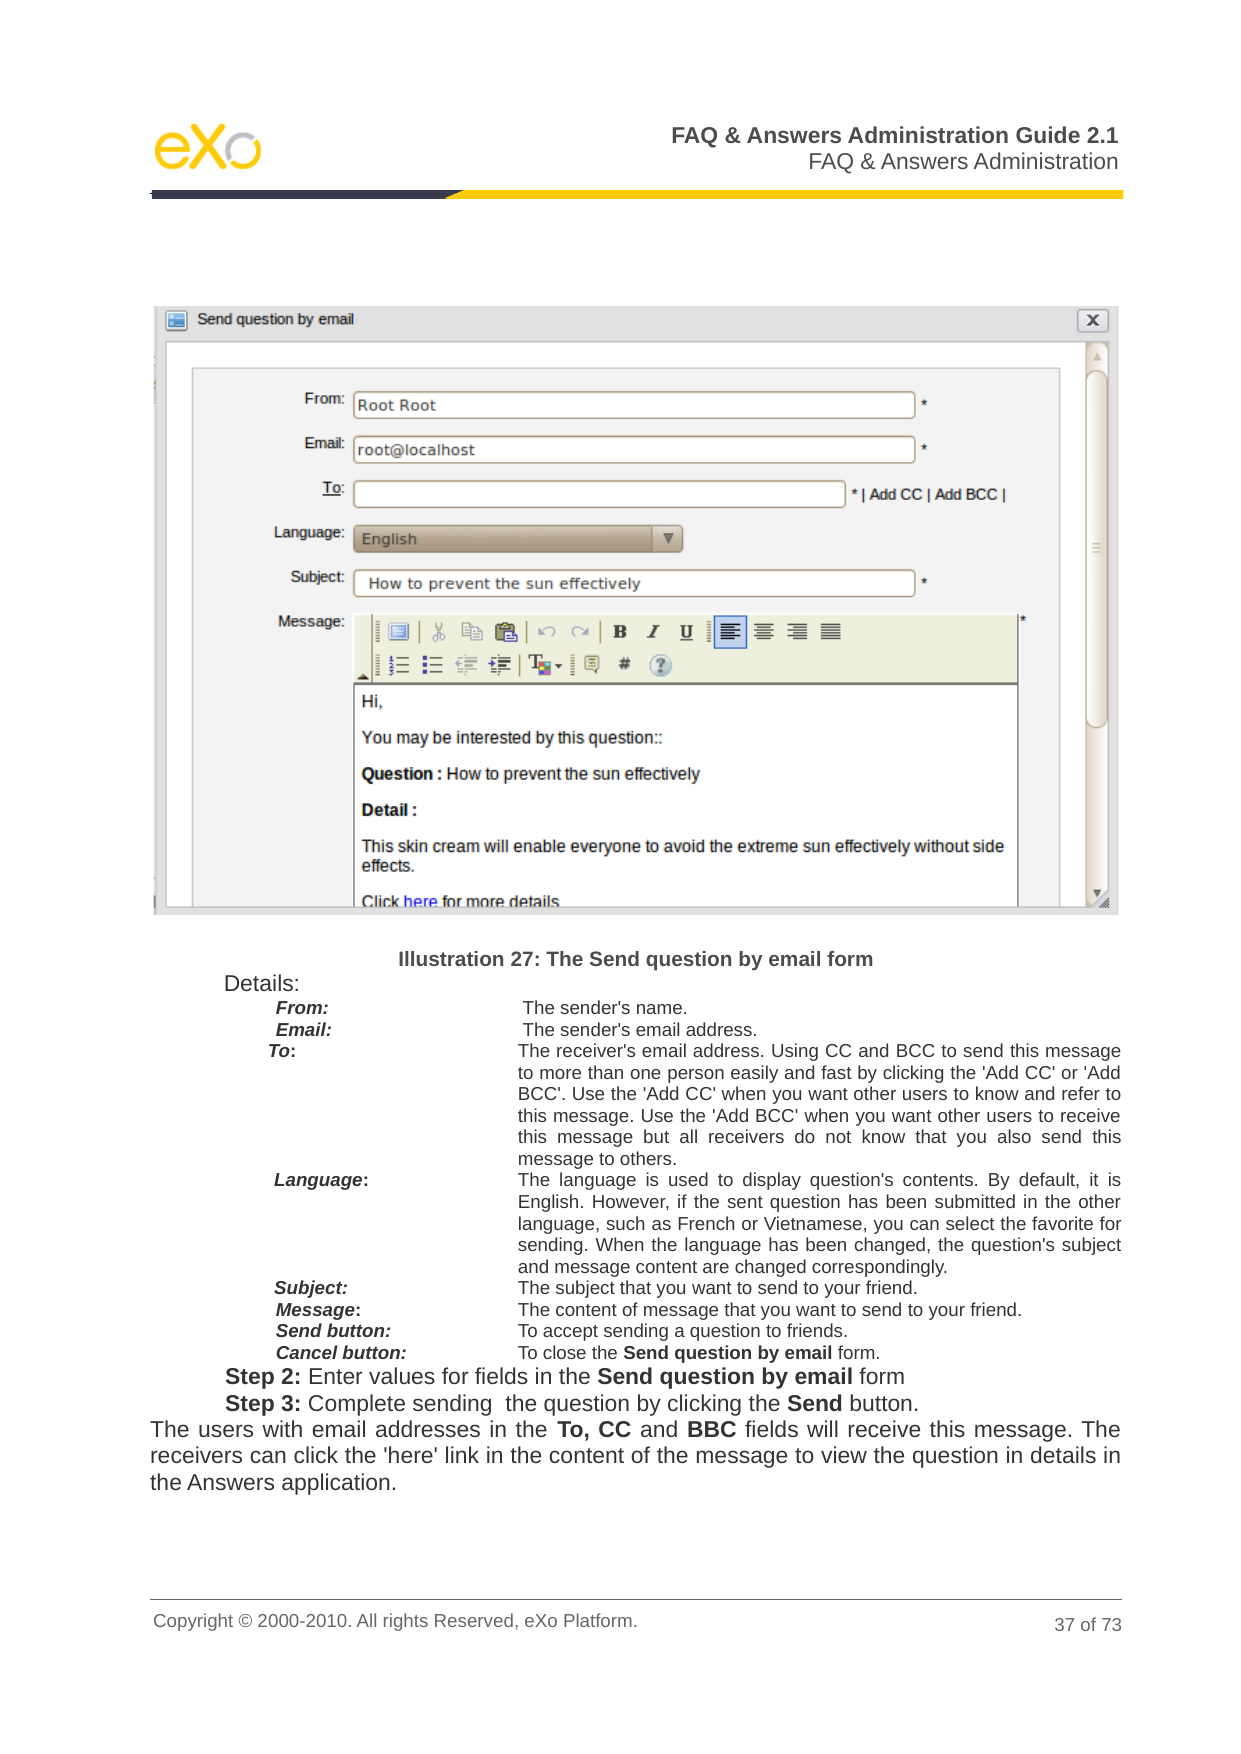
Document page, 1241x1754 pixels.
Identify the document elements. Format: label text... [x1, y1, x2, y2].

text Details: [153, 223, 1122, 997]
text Cancel button: To close the Send question by email form. [276, 1342, 1122, 1363]
picture [153, 306, 1119, 915]
picture [151, 190, 1124, 199]
text Message: The content of message that you want to send to your friend. [276, 1299, 1122, 1320]
text Email: The sender's email address. [276, 1018, 1122, 1040]
text [153, 298, 1118, 306]
text Subject: The subject that you want to send to your friend. [274, 1277, 1122, 1299]
text The users with email addresses in the To, CC and BBC fields will receive this message. The receivers can click the 'here' link in the content of the message to view the question in details in the Answers application. [150, 1416, 1122, 1495]
text From: The sender's name. [276, 997, 1122, 1018]
text To: The receiver's email address. Using CC and BCC to send this message to more than one person easily and fast by clicking the 'Add CC' or 'Add BCC'. Use the 'Add CC' when you want other users to know and refer to this message. Use the 'Add BCC' when you want other users to receive this message but all receivers do not know that you also send this message to others. [268, 1040, 1122, 1169]
picture [155, 123, 262, 170]
text Illustration 27: The Send question by email form [153, 915, 1118, 970]
list Step 3: Complete sending the question by clicking the Send button. [187, 1390, 1122, 1416]
text Language: The language is used to display question's contents. By default, it is English. However, if the sent question has been submitted in the other language, such as French or Vietnamese, you can select the favorite for sending. When the language has been changed, the question's subject and message content are changed correspondingly. [274, 1169, 1122, 1277]
text Send button: To accept sending a question to friends. [276, 1320, 1122, 1342]
list Step 2: Enter values for fields in the Send question by email form [187, 1363, 1122, 1390]
